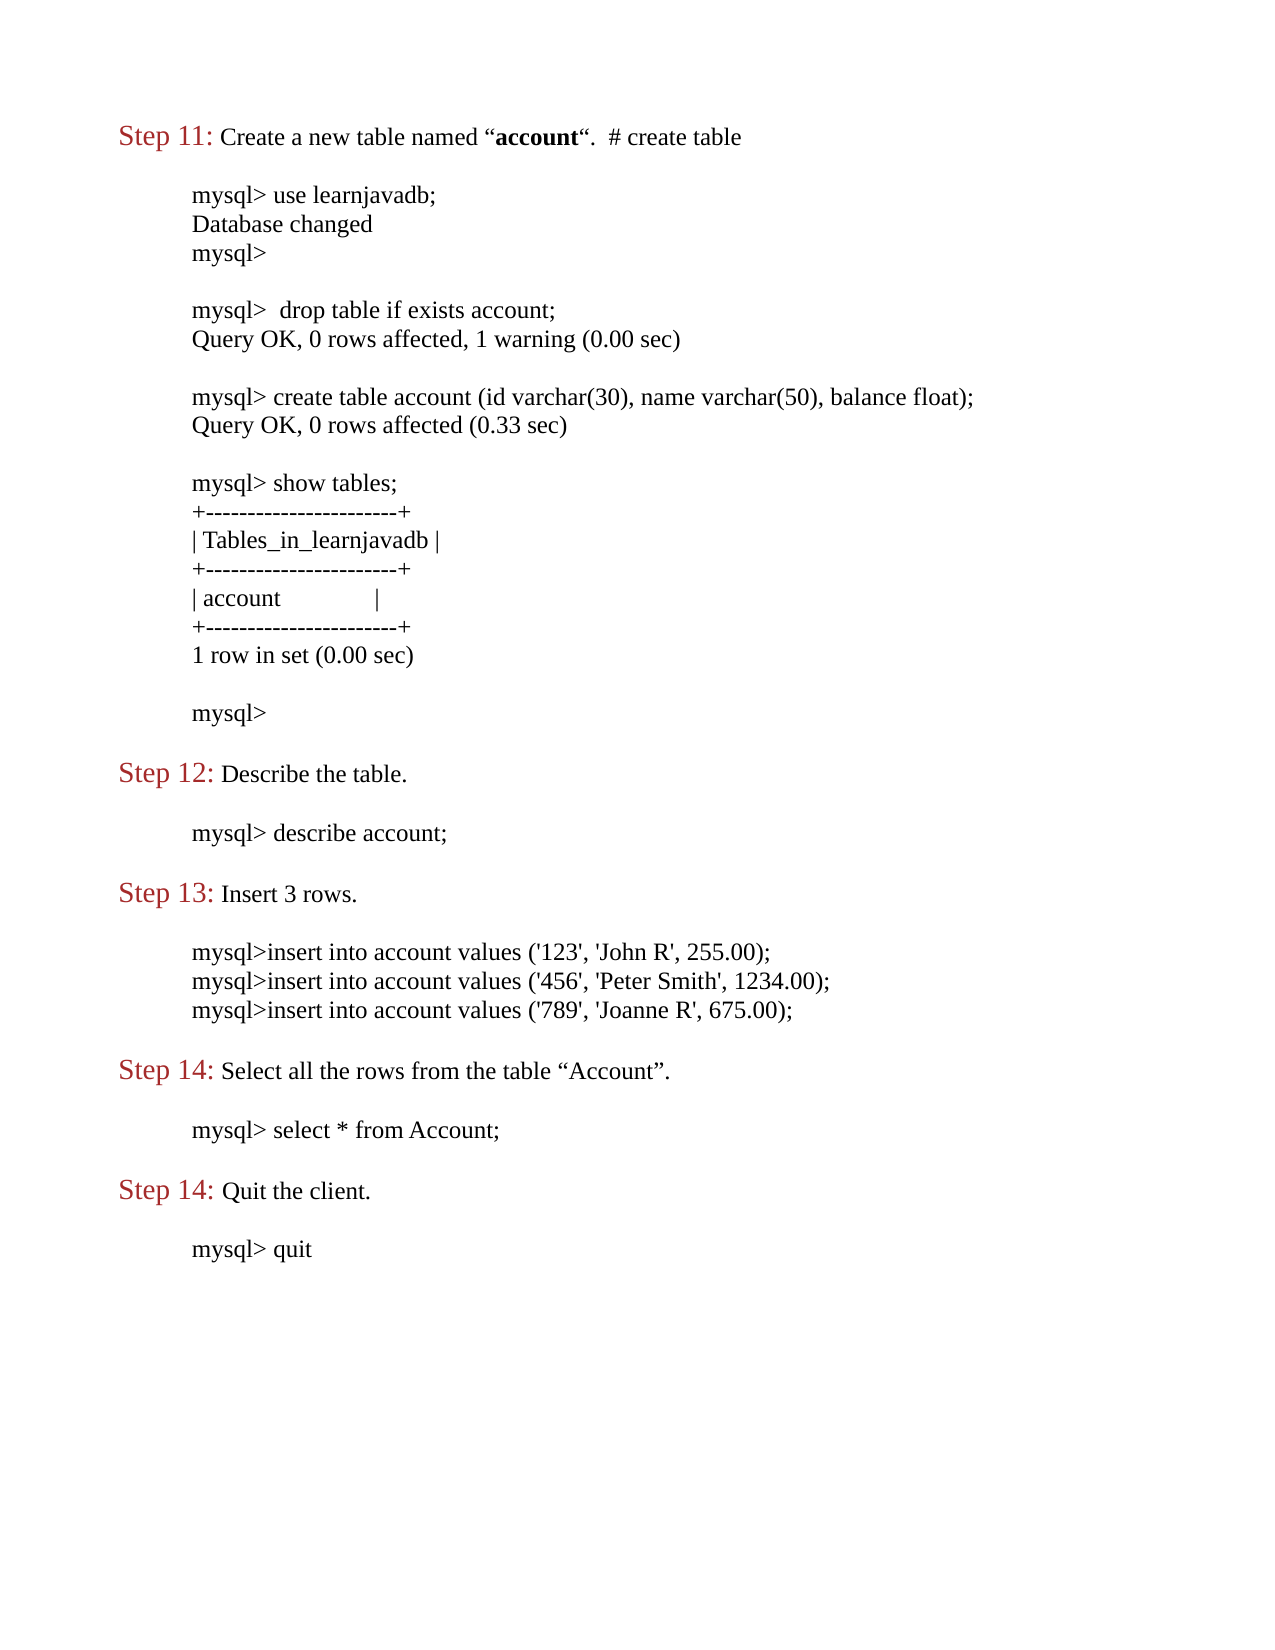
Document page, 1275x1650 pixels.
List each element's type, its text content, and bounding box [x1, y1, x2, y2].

text mysql>insert into account values ('456', 'Peter Smith', 1234.00); [192, 966, 1157, 995]
text mysql>insert into account values ('789', 'Joanne R', 675.00); [192, 995, 1157, 1024]
text mysql> drop table if exists account; [192, 295, 1157, 324]
text mysql> quit [192, 1234, 1157, 1263]
text 1 row in set (0.00 sec) [192, 640, 1157, 669]
text mysql>insert into account values ('123', 'John R', 255.00); [192, 937, 1157, 966]
text mysql> select * from Account; [192, 1115, 1157, 1143]
text | account | [192, 583, 1157, 612]
text Step 13: Insert 3 rows. [118, 875, 1157, 909]
text mysql> [192, 238, 1157, 267]
text mysql> show tables; [192, 468, 1157, 497]
text mysql> create table account (id varchar(30), name varchar(50), balance float); [192, 382, 1157, 410]
text Step 14: Quit the client. [118, 1172, 1157, 1206]
text mysql> describe account; [192, 818, 1157, 846]
text mysql> [192, 698, 1157, 727]
text +-----------------------+ [192, 554, 1157, 583]
text mysql> use learnjavadb; [192, 180, 1157, 209]
text Step 12: Describe the table. [118, 755, 1157, 789]
text +-----------------------+ [192, 612, 1157, 640]
text +-----------------------+ [192, 497, 1157, 525]
text Step 11: Create a new table named “account“. # create table [118, 118, 1157, 152]
text Step 14: Select all the rows from the table “Account”. [118, 1052, 1157, 1086]
text Query OK, 0 rows affected, 1 warning (0.00 sec) [192, 324, 1157, 353]
text | Tables_in_learnjavadb | [192, 525, 1157, 554]
text Database changed [192, 209, 1157, 238]
text Query OK, 0 rows affected (0.33 sec) [192, 410, 1157, 439]
